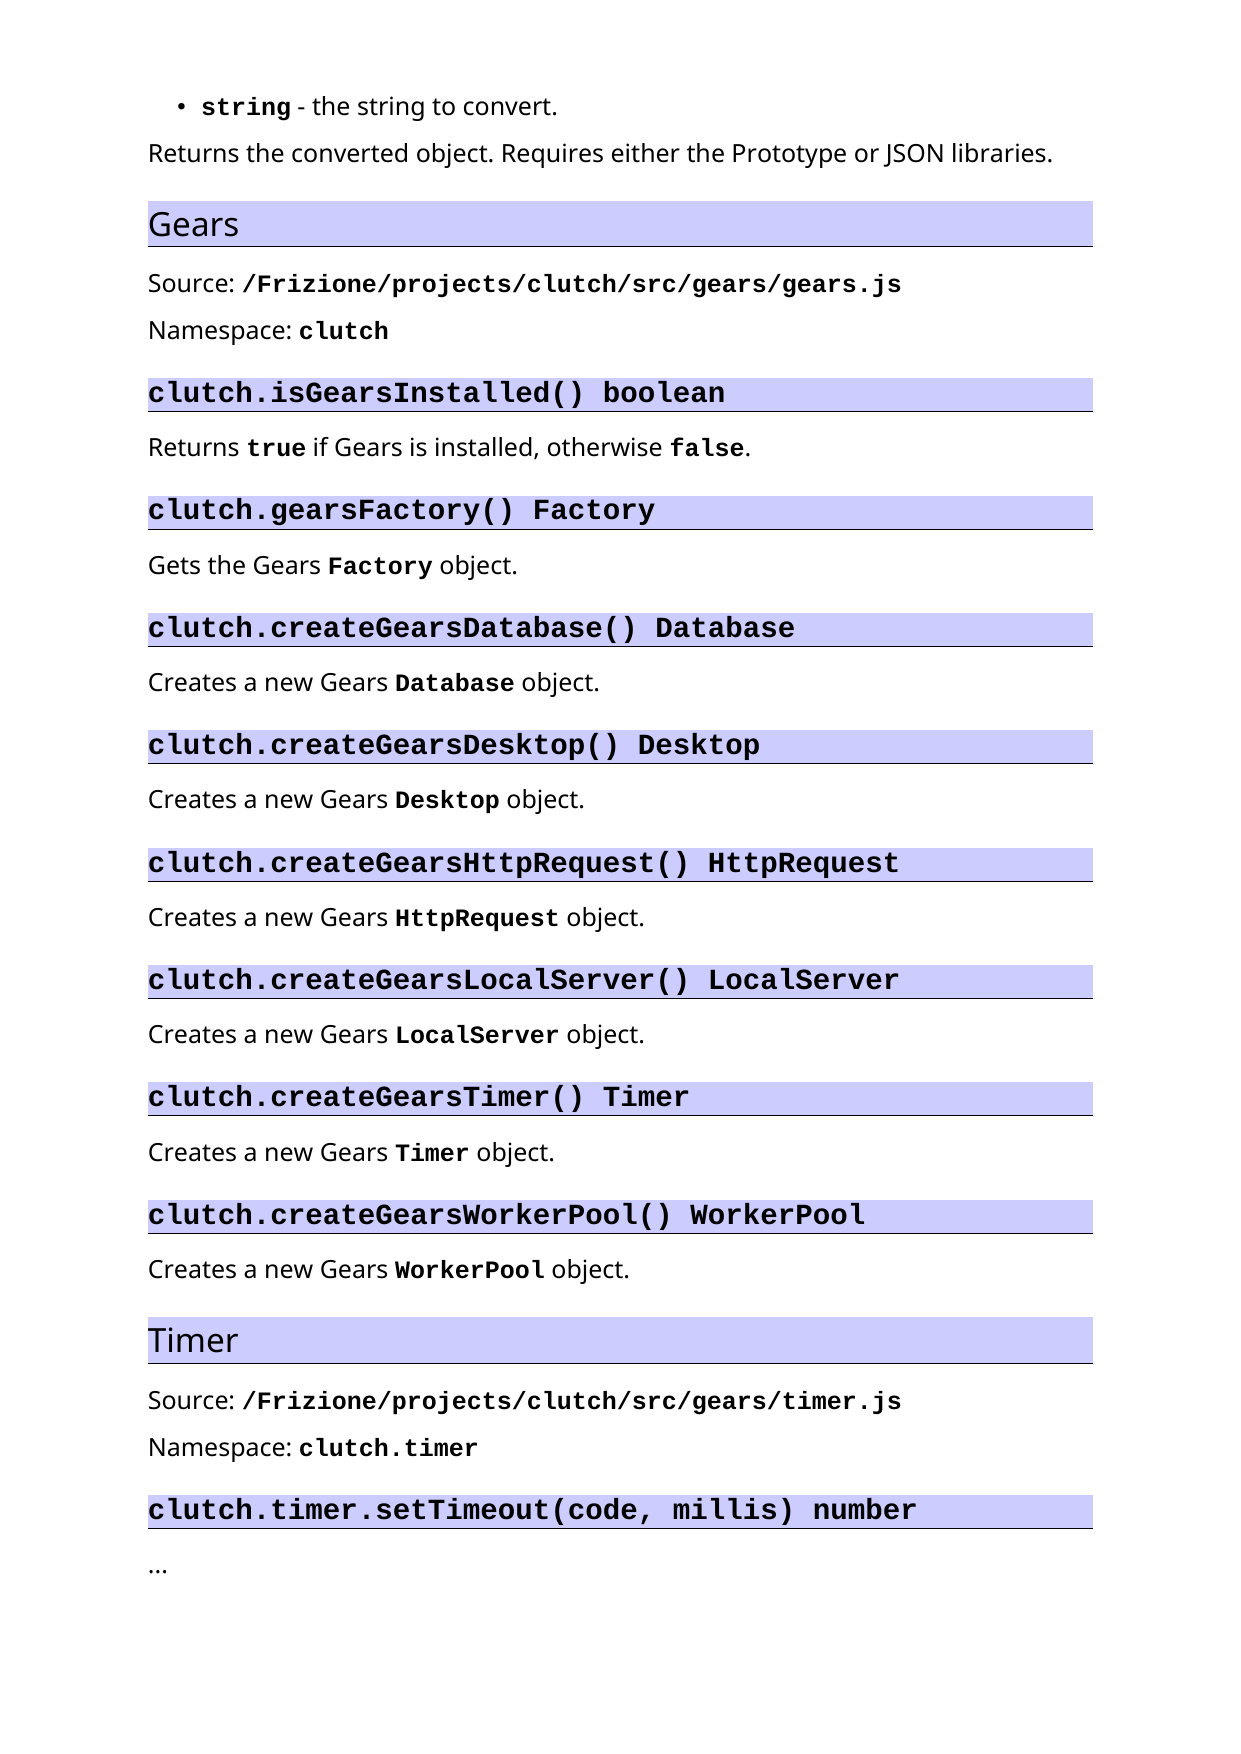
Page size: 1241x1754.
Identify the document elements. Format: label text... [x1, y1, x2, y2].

subtitle clutch.timer.setTimeout(code, millis) number [148, 1495, 1093, 1528]
text Namespace: clutch.timer [148, 1429, 1093, 1463]
list string - the string to convert. [177, 88, 1093, 123]
subtitle clutch.createGearsWorkerPool() WorkerPool [148, 1200, 1093, 1233]
text Creates a new Gears WorkerPool object. [148, 1252, 1093, 1286]
text Namespace: clutch [148, 313, 1093, 347]
text Creates a new Gears Timer object. [148, 1134, 1093, 1169]
subtitle clutch.createGearsLocalServer() LocalServer [148, 965, 1093, 998]
subtitle Timer [148, 1317, 1093, 1363]
text Source: /Frizione/projects/clutch/src/gears/timer.js [148, 1382, 1093, 1417]
text Returns the converted object. Requires either the Prototype or JSON libraries. [148, 135, 1093, 169]
text Creates a new Gears Database object. [148, 665, 1093, 699]
text Creates a new Gears Desktop object. [148, 782, 1093, 816]
subtitle clutch.isGearsInstalled() boolean [148, 378, 1093, 411]
subtitle clutch.gearsFactory() Factory [148, 496, 1093, 529]
text Gets the Gears Factory object. [148, 547, 1093, 582]
text Creates a new Gears HttpRequest object. [148, 899, 1093, 934]
subtitle clutch.createGearsDesktop() Desktop [148, 730, 1093, 763]
text Source: /Frizione/projects/clutch/src/gears/gears.js [148, 266, 1093, 300]
text Creates a new Gears LocalServer object. [148, 1017, 1093, 1051]
subtitle clutch.createGearsTimer() Timer [148, 1082, 1093, 1115]
subtitle clutch.createGearsHttpRequest() HttpRequest [148, 848, 1093, 881]
text ... [148, 1547, 1093, 1581]
subtitle clutch.createGearsDatabase() Database [148, 613, 1093, 646]
subtitle Gears [148, 201, 1093, 246]
text Returns true if Gears is installed, otherwise false. [148, 430, 1093, 464]
